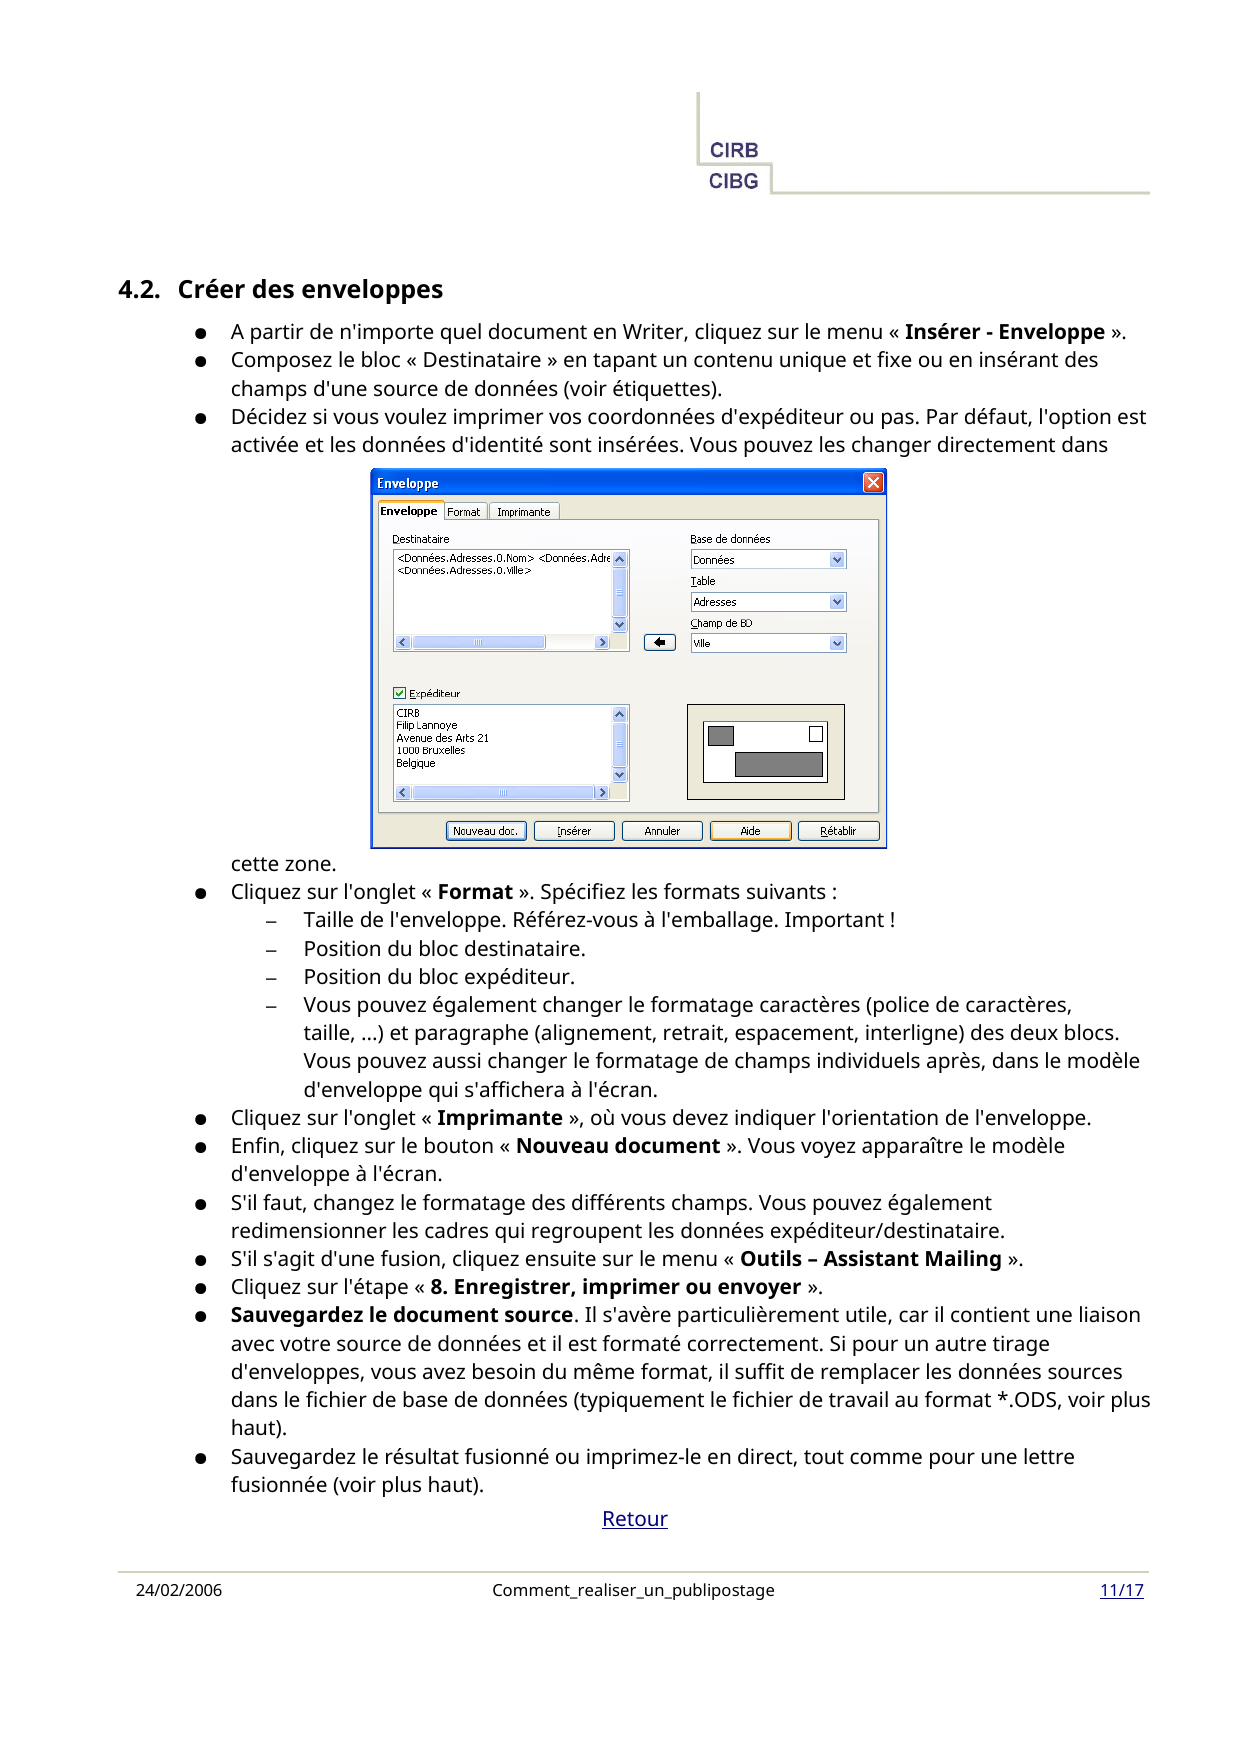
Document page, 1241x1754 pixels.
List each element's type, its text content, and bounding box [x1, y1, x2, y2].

list A partir de n'importe quel document en Writer, cliquez sur le menu « Insérer - Enveloppe ». [193, 317, 1152, 345]
list Composez le bloc « Destinataire » en tapant un contenu unique et fixe ou en insérant des champs d'une source de données (voir étiquettes). [193, 345, 1152, 402]
subtitle Créer des enveloppes [118, 271, 1152, 305]
list Position du bloc destinataire. [266, 934, 1152, 962]
list S'il s'agit d'une fusion, cliquez ensuite sur le menu « Outils – Assistant Mailing ». [193, 1244, 1152, 1272]
list S'il faut, changez le formatage des différents champs. Vous pouvez également redimensionner les cadres qui regroupent les données expéditeur/destinataire. [193, 1188, 1152, 1244]
list Cliquez sur l'étape « 8. Enregistrer, imprimer ou envoyer ». [193, 1272, 1152, 1301]
list Cliquez sur l'onglet « Format ». Spécifiez les formats suivants : [193, 877, 1152, 905]
list Cliquez sur l'onglet « Imprimante », où vous devez indiquer l'orientation de l'enveloppe. [193, 1103, 1152, 1131]
list Enfin, cliquez sur le bouton « Nouveau document ». Vous voyez apparaître le modèle d'enveloppe à l'écran. [193, 1131, 1152, 1188]
list Taille de l'enveloppe. Référez-vous à l'emballage. Important ! [266, 905, 1152, 934]
table_header Retour [118, 1498, 1152, 1538]
picture [609, 92, 1150, 214]
picture [370, 468, 888, 849]
list Décidez si vous voulez imprimer vos coordonnées d'expéditeur ou pas. Par défaut, l'option est activée et les données d'identité sont insérées. Vous pouvez les changer directement dans cette zone. [193, 402, 1152, 877]
list Vous pouvez également changer le formatage caractères (police de caractères, taille, ...) et paragraphe (alignement, retrait, espacement, interligne) des deux blocs. Vous pouvez aussi changer le formatage de champs individuels après, dans le modèle d'enveloppe qui s'affichera à l'écran. [266, 990, 1152, 1103]
list Sauvegardez le résultat fusionné ou imprimez-le en direct, tout comme pour une lettre fusionnée (voir plus haut). [193, 1442, 1152, 1498]
list Position du bloc expéditeur. [266, 962, 1152, 990]
list Sauvegardez le document source. Il s'avère particulièrement utile, car il contient une liaison avec votre source de données et il est formaté correctement. Si pour un autre tirage d'enveloppes, vous avez besoin du même format, il suffit de remplacer les données sources dans le fichier de base de données (typiquement le fichier de travail au format *.ODS, voir plus haut). [193, 1301, 1152, 1442]
